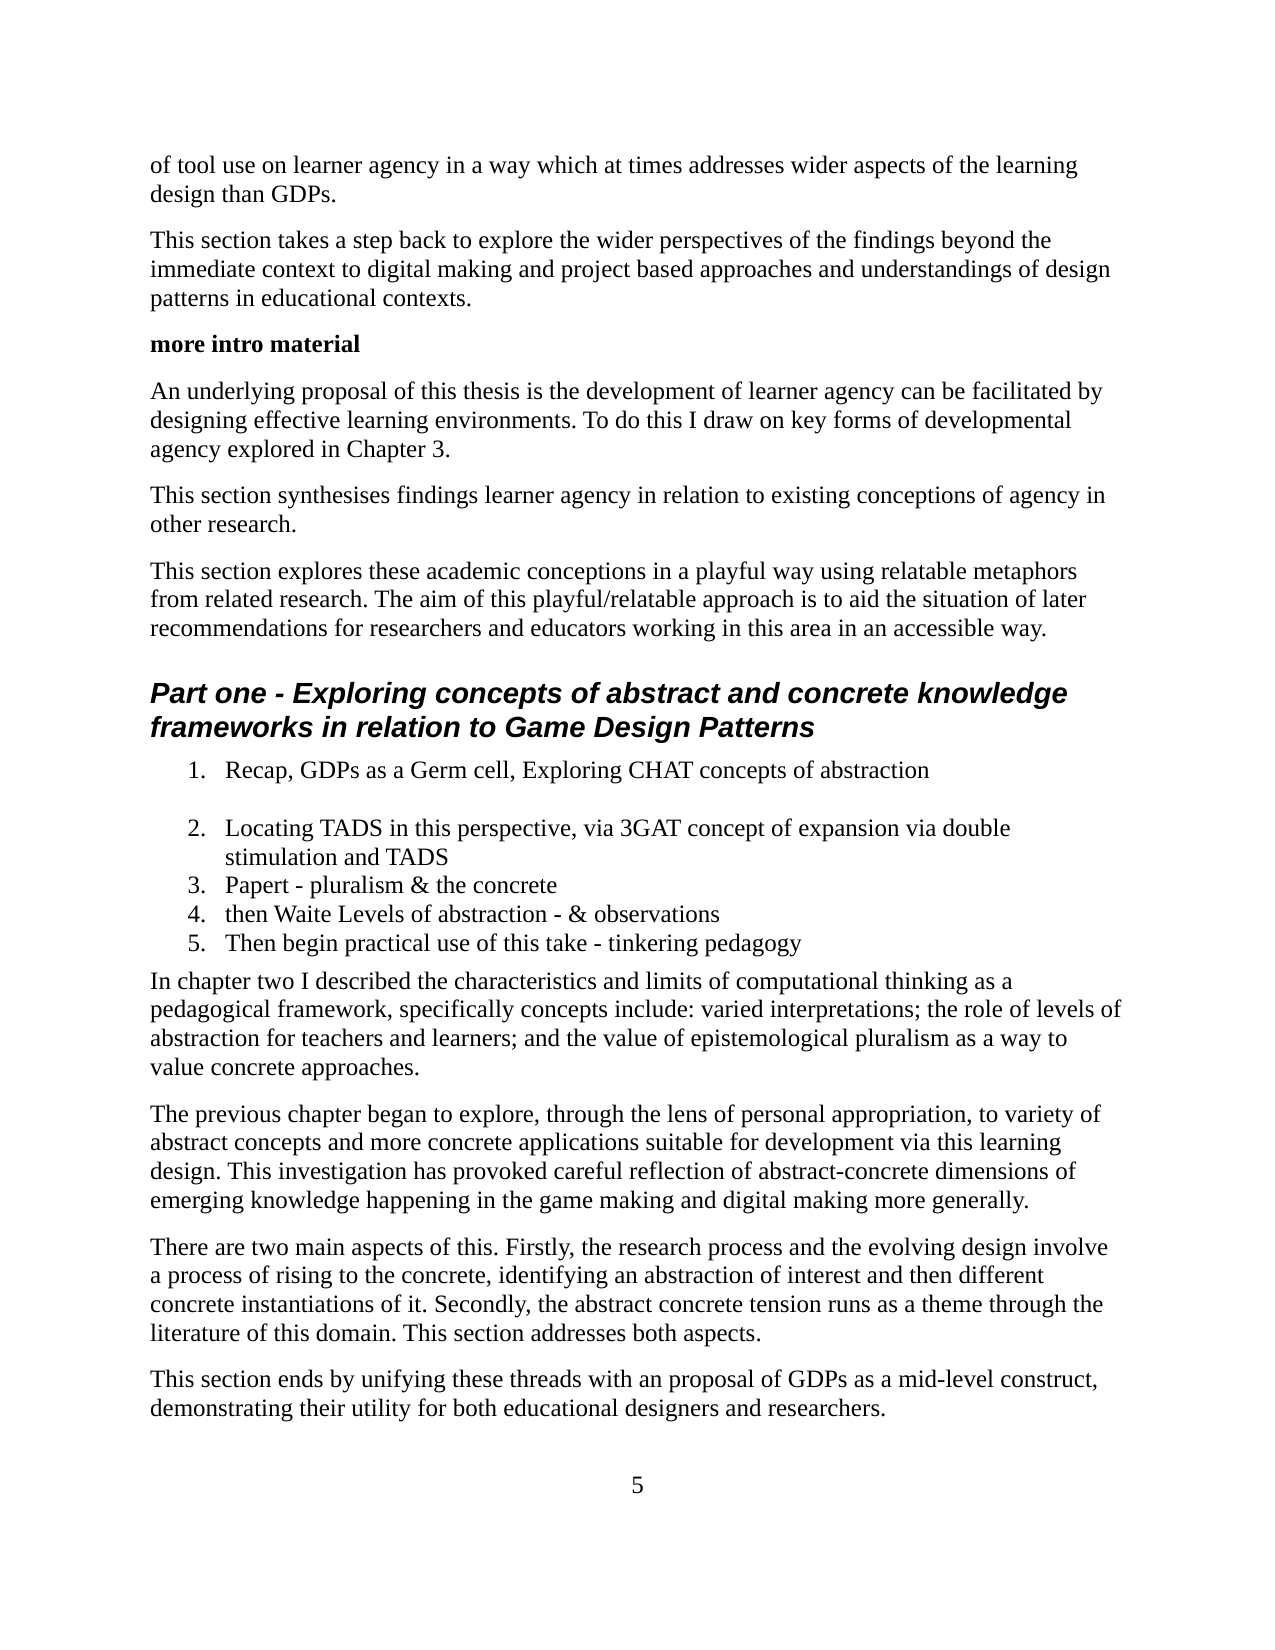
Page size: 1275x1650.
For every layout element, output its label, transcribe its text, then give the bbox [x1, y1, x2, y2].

text This section synthesises findings learner agency in relation to existing conceptions of agency in other research. [150, 480, 1125, 538]
text This section explores these academic conceptions in a playful way using relatable metaphors from related research. The aim of this playful/relatable approach is to aid the situation of later recommendations for researchers and educators working in this area in an accessible way. [150, 556, 1125, 642]
text This section ends by unifying these threads with an proposal of GDPs as a mid-level construct, demonstrating their utility for both educational designers and researchers. [150, 1364, 1125, 1422]
list Papert - pluralism & the concrete [187, 871, 1125, 899]
subtitle Part one - Exploring concepts of abstract and concrete knowledge frameworks in relation to Game Design Patterns [150, 676, 1125, 743]
list Then begin practical use of this take - tinkering pedagogy [187, 928, 1125, 957]
list then Waite Levels of abstraction - & observations [187, 899, 1125, 928]
text This section takes a step back to explore the wider perspectives of the findings beyond the immediate context to digital making and project based approaches and understandings of design patterns in educational contexts. [150, 225, 1125, 312]
text of tool use on learner agency in a way which at times addresses wider aspects of the learning design than GDPs. [150, 150, 1125, 207]
text An underlying proposal of this thesis is the development of learner agency can be facilitated by designing effective learning environments. To do this I draw on key forms of developmental agency explored in Chapter 3. [150, 376, 1125, 462]
list Recap, GDPs as a Germ cell, Exploring CHAT concepts of abstraction [187, 756, 1125, 813]
text The previous chapter began to explore, through the lens of personal appropriation, to variety of abstract concepts and more concrete applications suitable for development via this learning design. This investigation has provoked careful reflection of abstract-concrete dimensions of emerging knowledge happening in the game making and digital making more generally. [150, 1099, 1125, 1214]
list Locating TADS in this perspective, via 3GAT concept of expansion via double stimulation and TADS [187, 813, 1125, 871]
text In chapter two I described the characteristics and limits of computational thinking as a pedagogical framework, specifically concepts include: varied interpretations; the role of levels of abstraction for teachers and learners; and the value of epistemological pluralism as a way to value concrete approaches. [150, 966, 1125, 1081]
text more intro material [150, 329, 1125, 358]
text There are two main aspects of this. Firstly, the research process and the evolving design involve a process of rising to the concrete, identifying an abstraction of interest and then different concrete instantiations of it. Secondly, the abstract concrete tension runs as a theme through the literature of this domain. This section addresses both aspects. [150, 1232, 1125, 1347]
